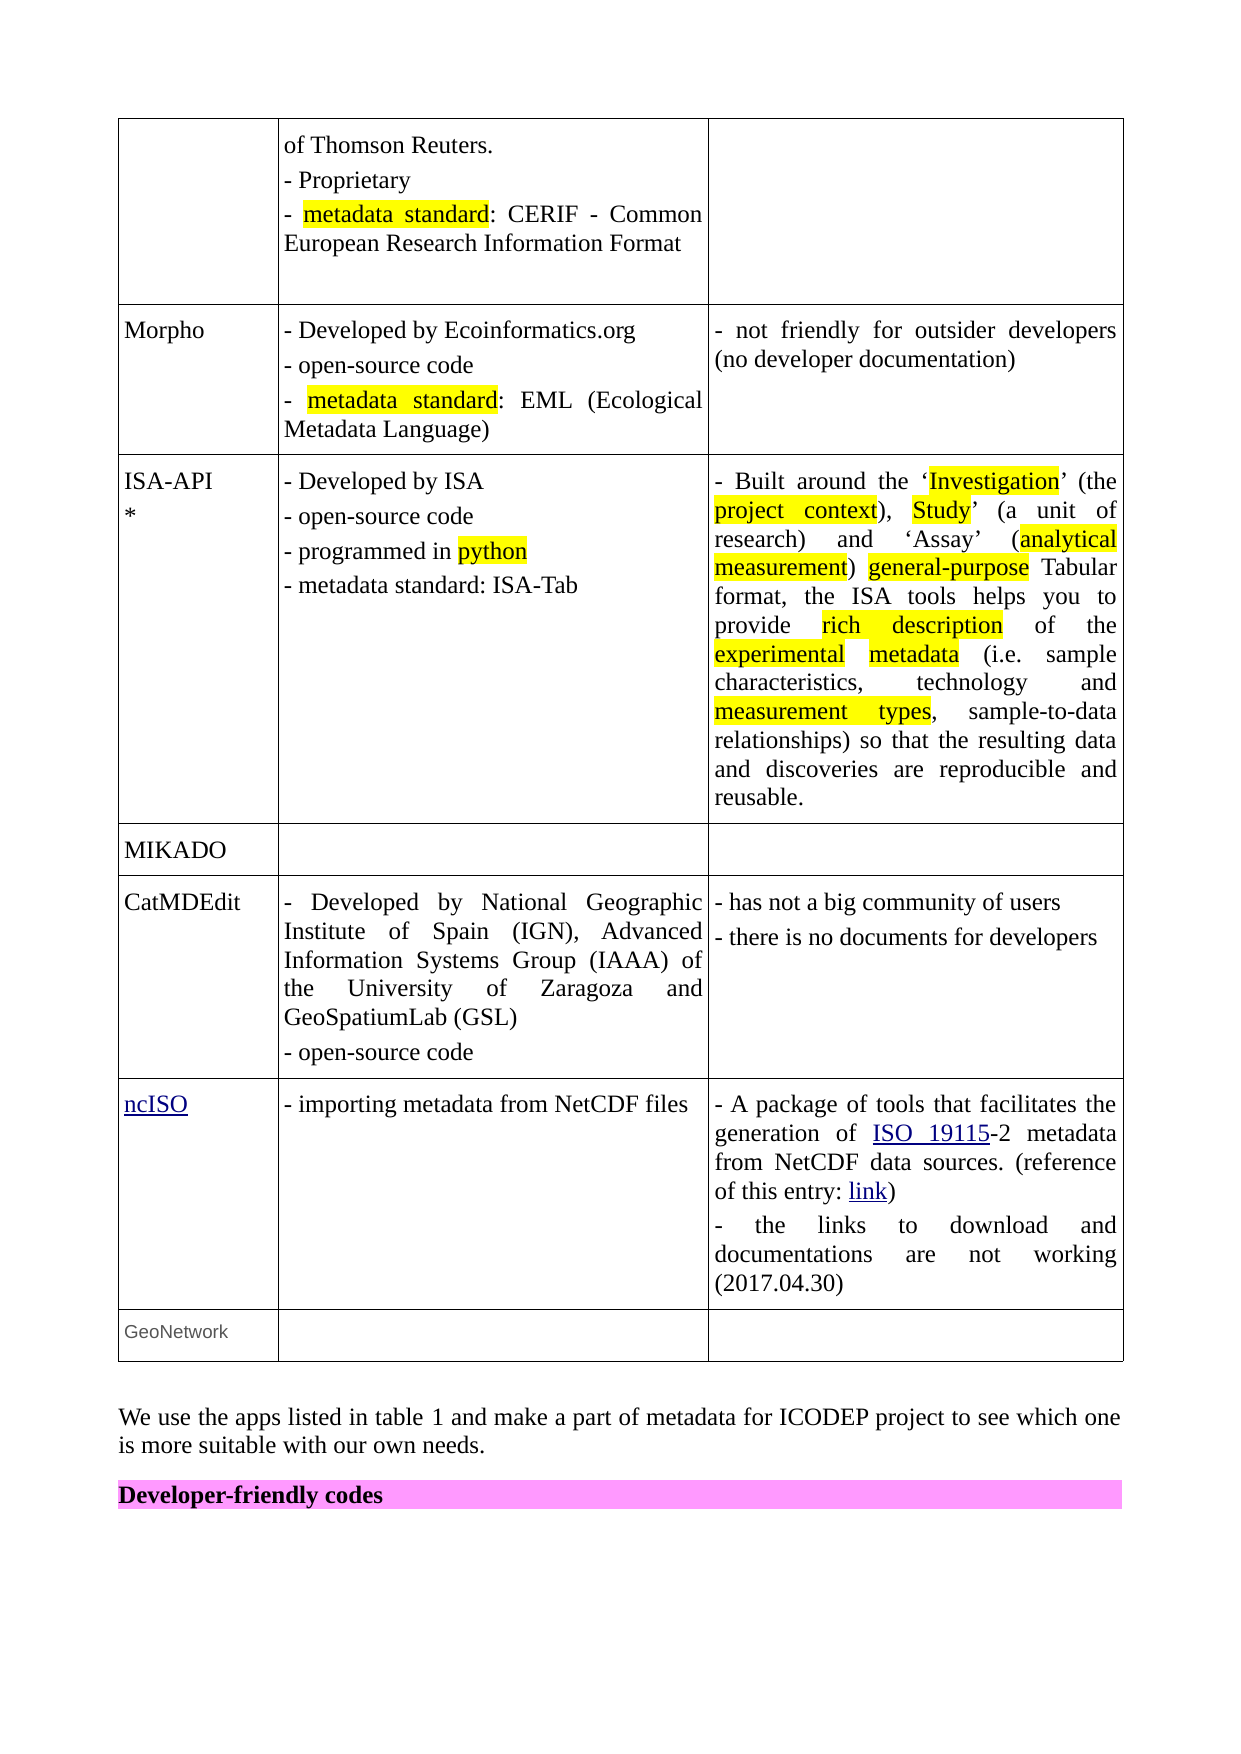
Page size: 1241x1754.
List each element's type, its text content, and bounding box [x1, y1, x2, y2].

table_cell - not friendly for outsider developers (no developer documentation) [709, 305, 1123, 454]
table_cell [709, 1310, 1123, 1361]
table_cell CatMDEdit [119, 876, 278, 1078]
table_cell - Developed by ISA - open-source code - programmed in python - metadata standard: ISA-Tab [279, 455, 708, 823]
table_cell ncISO [119, 1079, 278, 1308]
table_cell - Built around the ‘Investigation’ (the project context), Study’ (a unit of research) and ‘Assay’ (analytical measurement) general-purpose Tabular format, the ISA tools helps you to provide rich description of the experimental metadata (i.e. sample characteristics, technology and measurement types, sample-to-data relationships) so that the resulting data and discoveries are reproducible and reusable. [709, 455, 1123, 823]
table_cell [709, 119, 1123, 304]
table_cell - Developed by Ecoinformatics.org - open-source code - metadata standard: EML (Ecological Metadata Language) [279, 305, 708, 454]
table_cell ISA-API * [119, 455, 278, 823]
text We use the apps listed in table 1 and make a part of metadata for ICODEP project to see which one is more suitable with our own needs. [118, 1402, 1122, 1459]
table_cell - importing metadata from NetCDF files [279, 1079, 708, 1308]
subtitle Developer-friendly codes [118, 1480, 1122, 1509]
table_cell MIKADO [119, 824, 278, 875]
table_cell Morpho [119, 305, 278, 454]
table_cell - Developed by National Geographic Institute of Spain (IGN), Advanced Information Systems Group (IAAA) of the University of Zaragoza and GeoSpatiumLab (GSL) - open-source code [279, 876, 708, 1078]
table_cell - A package of tools that facilitates the generation of ISO 19115-2 metadata from NetCDF data sources. (reference of this entry: link) - the links to download and documentations are not working (2017.04.30) [709, 1079, 1123, 1308]
table_cell [279, 1310, 708, 1361]
table_cell of Thomson Reuters. - Proprietary - metadata standard: CERIF - Common European Research Information Format [279, 119, 708, 304]
table_cell [709, 824, 1123, 875]
table_cell - has not a big community of users - there is no documents for developers [709, 876, 1123, 1078]
table_cell [279, 824, 708, 875]
table_cell GeoNetwork [119, 1310, 278, 1361]
table_cell [119, 119, 278, 304]
